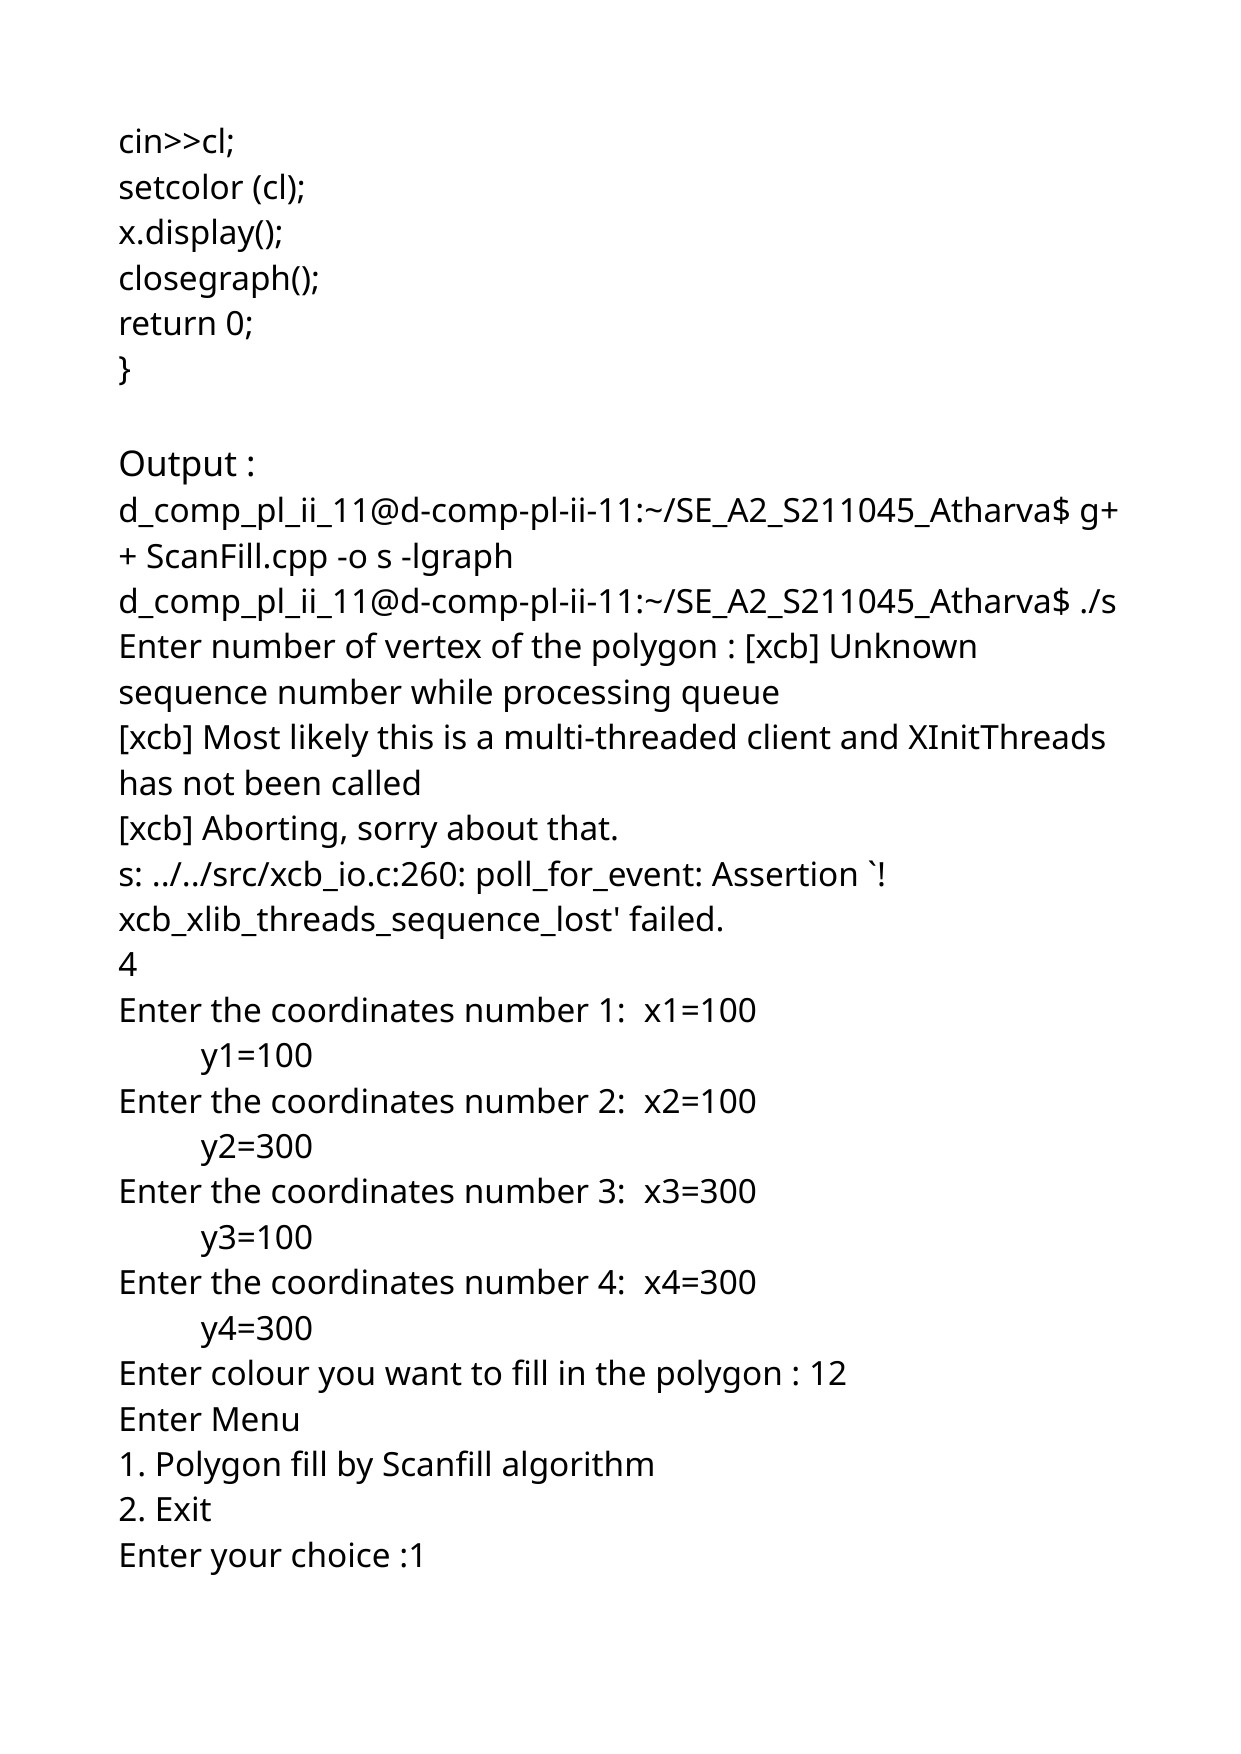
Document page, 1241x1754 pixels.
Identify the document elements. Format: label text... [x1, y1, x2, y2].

text closegraph(); [118, 254, 1122, 300]
text y4=300 [118, 1304, 1122, 1350]
text setcolor (cl); [118, 163, 1122, 209]
text [xcb] Most likely this is a multi-threaded client and XInitThreads has not been called [118, 714, 1122, 805]
text [xcb] Aborting, sorry about that. [118, 805, 1122, 850]
text cin>>cl; [118, 118, 1122, 163]
text y1=100 [118, 1032, 1122, 1077]
text Enter the coordinates number 3: x3=300 [118, 1168, 1122, 1214]
text return 0; [118, 300, 1122, 345]
text d_comp_pl_ii_11@d-comp-pl-ii-11:~/SE_A2_S211045_Atharva$ g++ ScanFill.cpp -o s -lgraph [118, 487, 1122, 578]
text 2. Exit [118, 1486, 1122, 1532]
text Enter Menu [118, 1395, 1122, 1441]
text } [118, 345, 1122, 391]
text 4 [118, 941, 1122, 987]
text Enter the coordinates number 2: x2=100 [118, 1077, 1122, 1123]
text x.display(); [118, 209, 1122, 254]
text 1. Polygon fill by Scanfill algorithm [118, 1441, 1122, 1486]
text Enter the coordinates number 1: x1=100 [118, 987, 1122, 1032]
text s: ../../src/xcb_io.c:260: poll_for_event: Assertion `!xcb_xlib_threads_sequence_lost' failed. [118, 850, 1122, 941]
text Output : [118, 439, 1122, 487]
text d_comp_pl_ii_11@d-comp-pl-ii-11:~/SE_A2_S211045_Atharva$ ./s [118, 578, 1122, 623]
text y2=300 [118, 1123, 1122, 1168]
text y3=100 [118, 1214, 1122, 1259]
text Enter colour you want to fill in the polygon : 12 [118, 1350, 1122, 1395]
text Enter the coordinates number 4: x4=300 [118, 1259, 1122, 1304]
text Enter your choice :1 [118, 1532, 1122, 1577]
text Enter number of vertex of the polygon : [xcb] Unknown sequence number while processing queue [118, 623, 1122, 714]
